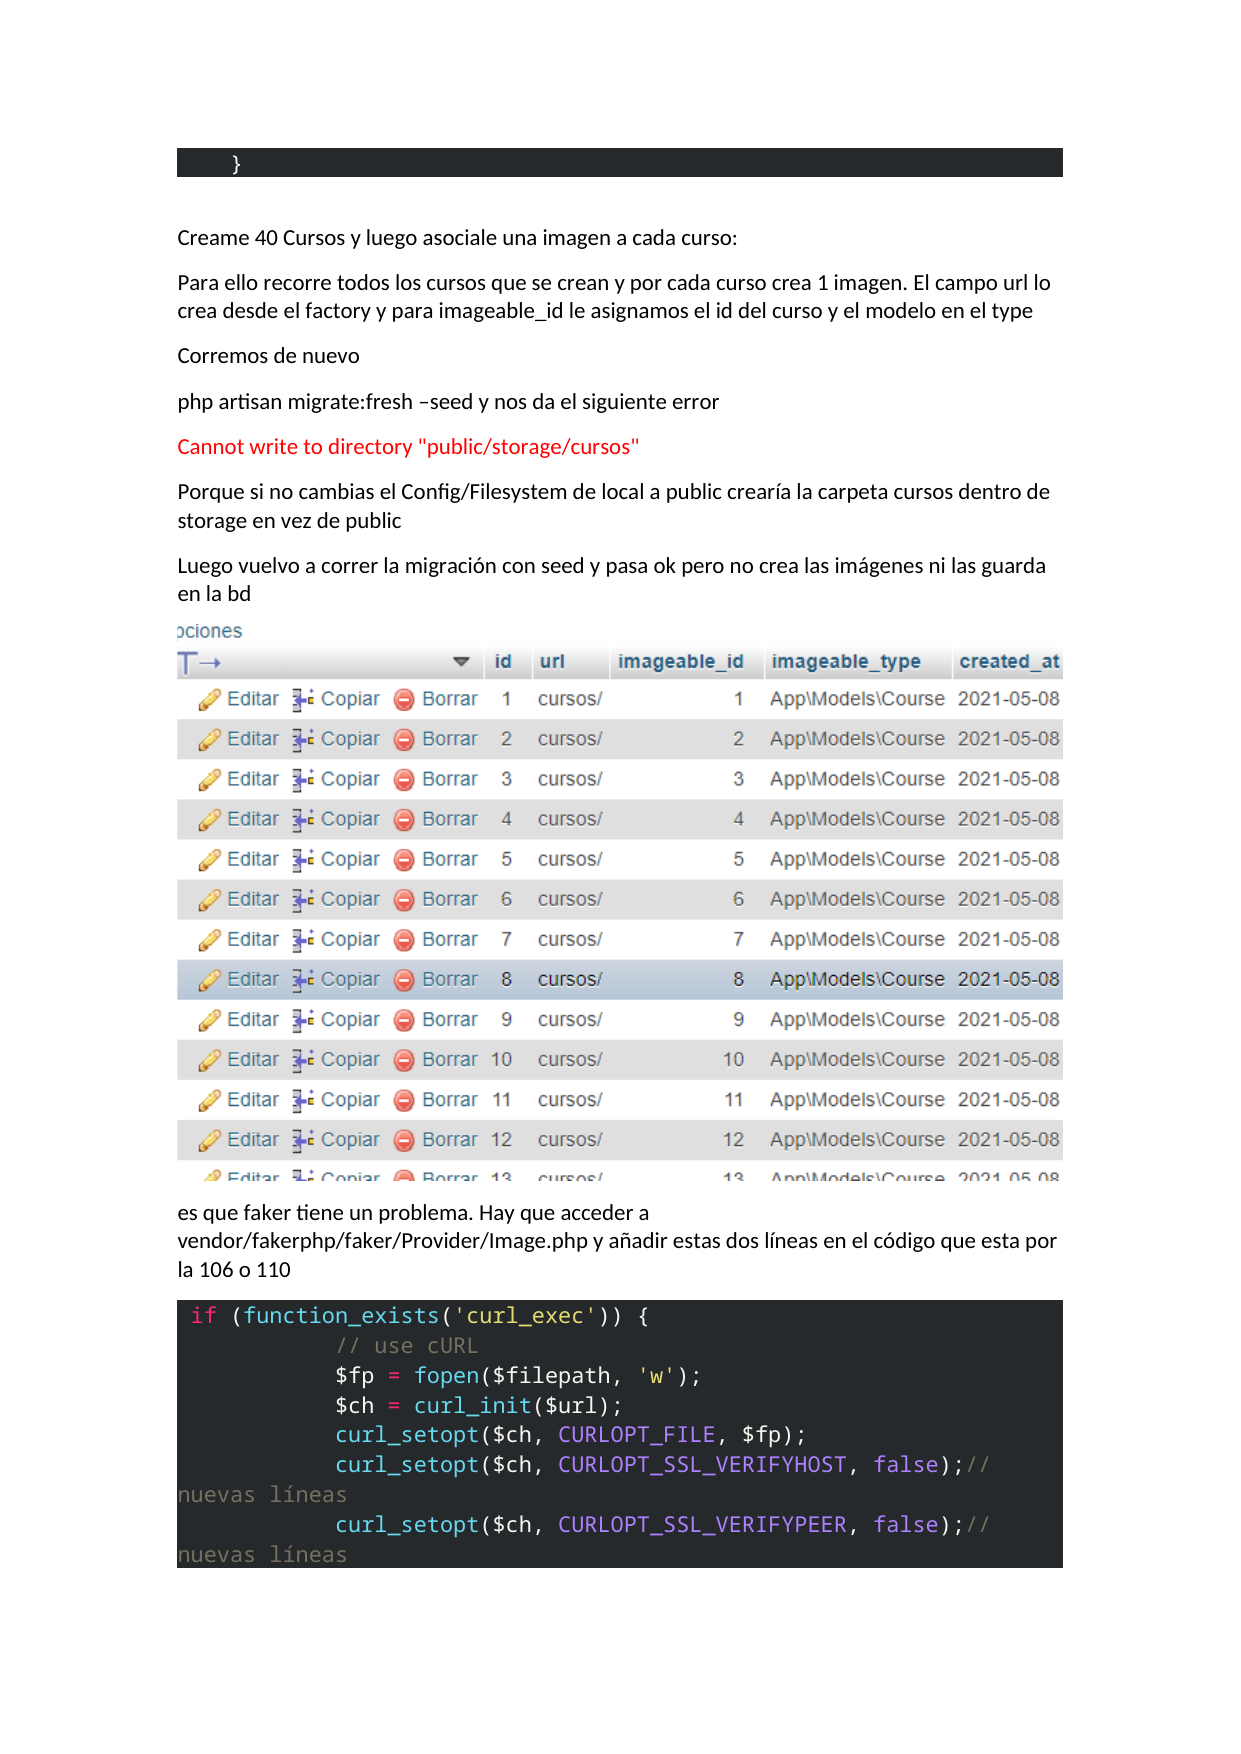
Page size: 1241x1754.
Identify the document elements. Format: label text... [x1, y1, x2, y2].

text Porque si no cambias el Config/Filesystem de local a public crearía la carpeta cursos dentro de storage en vez de public [177, 477, 1063, 534]
text curl_setopt($ch, CURLOPT_SSL_VERIFYHOST, false);//nuevas líneas [177, 1449, 1063, 1509]
text Luego vuelvo a correr la migración con seed y pasa ok pero no crea las imágenes ni las guarda en la bd [177, 551, 1063, 607]
text if (function_exists('curl_exec')) { [177, 1300, 1063, 1330]
text $fp = fopen($filepath, 'w'); [177, 1360, 1063, 1389]
text } [177, 148, 1063, 177]
text $ch = curl_init($url); [177, 1389, 1063, 1419]
text Cannot write to directory "public/storage/cursos" [177, 432, 1063, 460]
text Corremos de nuevo [177, 342, 1063, 369]
text // use cURL [177, 1330, 1063, 1360]
text curl_setopt($ch, CURLOPT_SSL_VERIFYPEER, false);//nuevas líneas [177, 1509, 1063, 1568]
text Para ello recorre todos los cursos que se crean y por cada curso crea 1 imagen. El campo url lo crea desde el factory y para imageable_id le asignamos el id del curso y el modelo en el type [177, 268, 1063, 324]
text php artisan migrate:fresh –seed y nos da el siguiente error [177, 387, 1063, 415]
text Creame 40 Cursos y luego asociale una imagen a cada curso: [177, 223, 1063, 251]
text es que faker tiene un problema. Hay que acceder a vendor/fakerphp/faker/Provider/Image.php y añadir estas dos líneas en el código que esta por la 106 o 110 [177, 1198, 1063, 1283]
text curl_setopt($ch, CURLOPT_FILE, $fp); [177, 1419, 1063, 1449]
